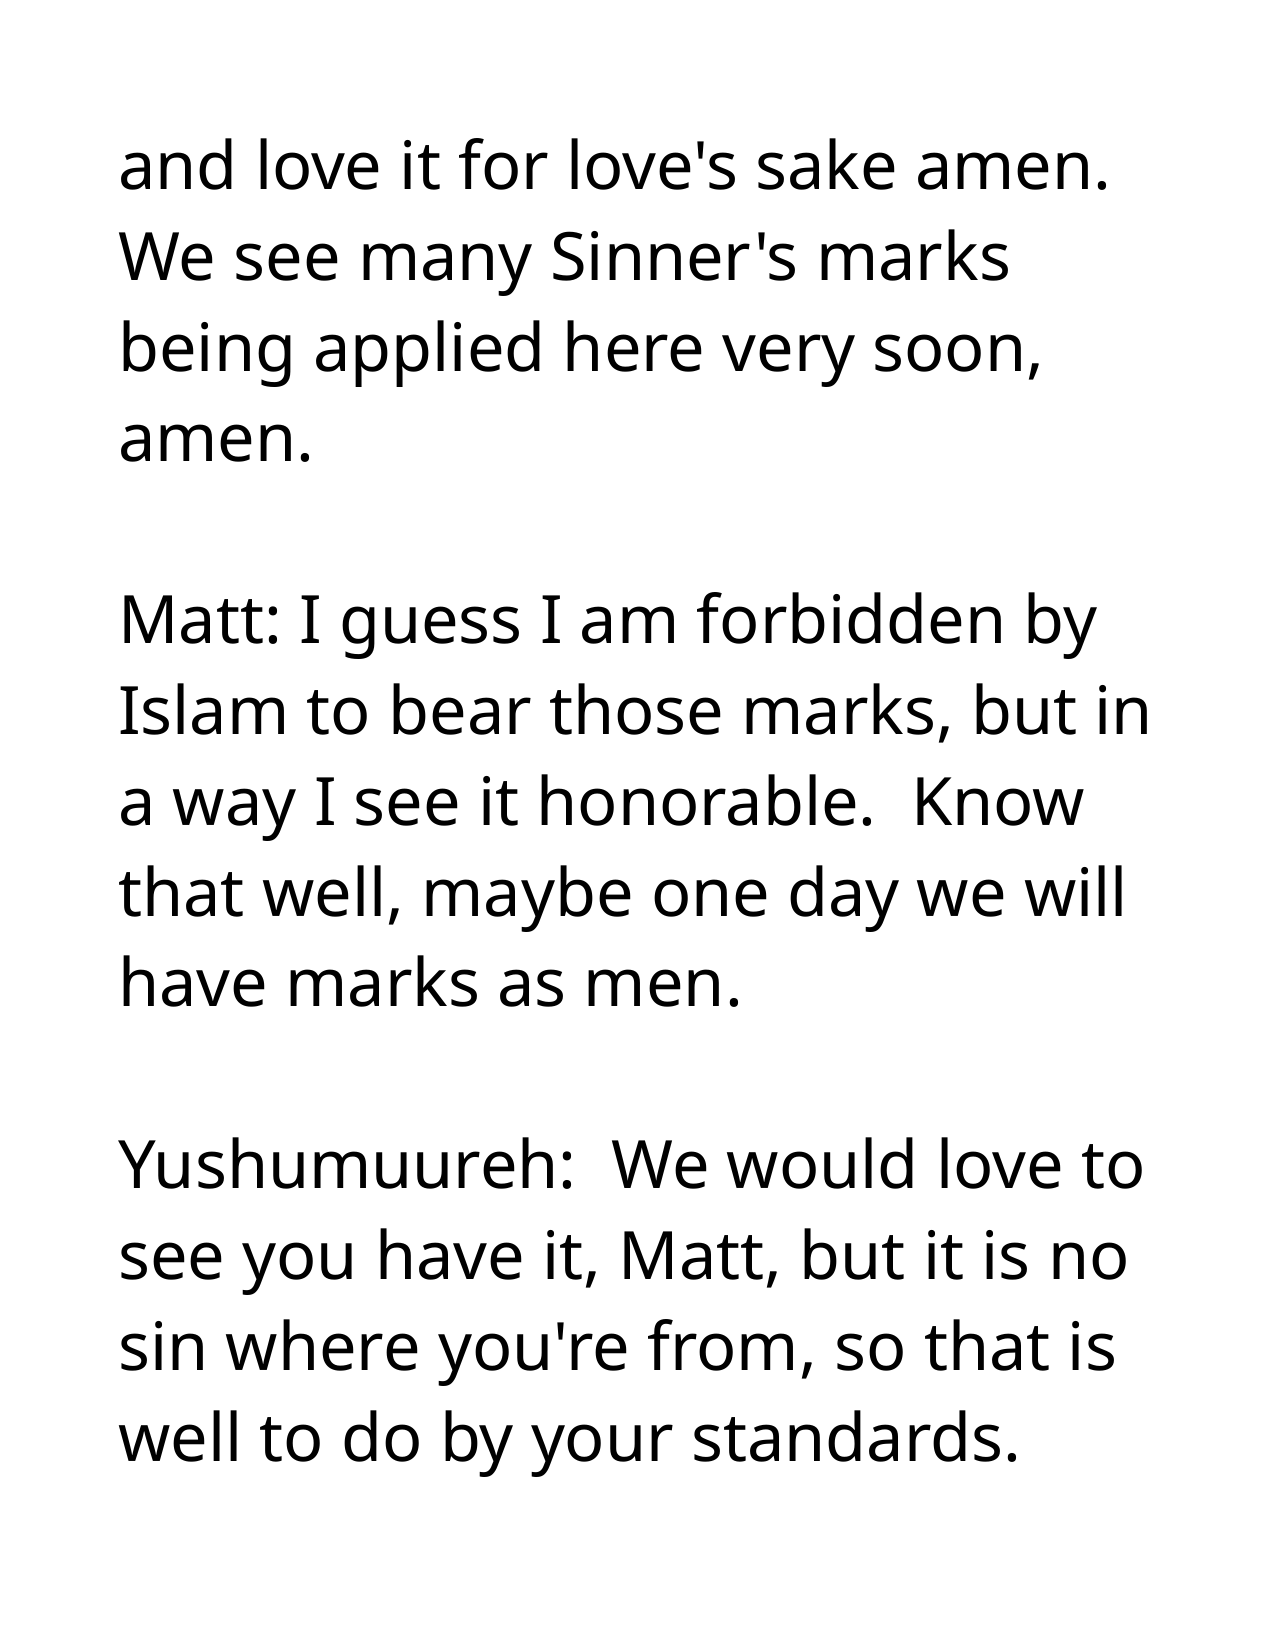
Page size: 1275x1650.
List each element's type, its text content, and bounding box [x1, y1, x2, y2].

text Yushumuureh: We would love to see you have it, Matt, but it is no sin where you're from, so that is well to do by your standards. [118, 1117, 1157, 1481]
text and love it for love's sake amen. We see many Sinner's marks being applied here very soon, amen. [118, 118, 1157, 481]
text Matt: I guess I am forbidden by Islam to bear those marks, but in a way I see it honorable. Know that well, maybe one day we will have marks as men. [118, 572, 1157, 1026]
